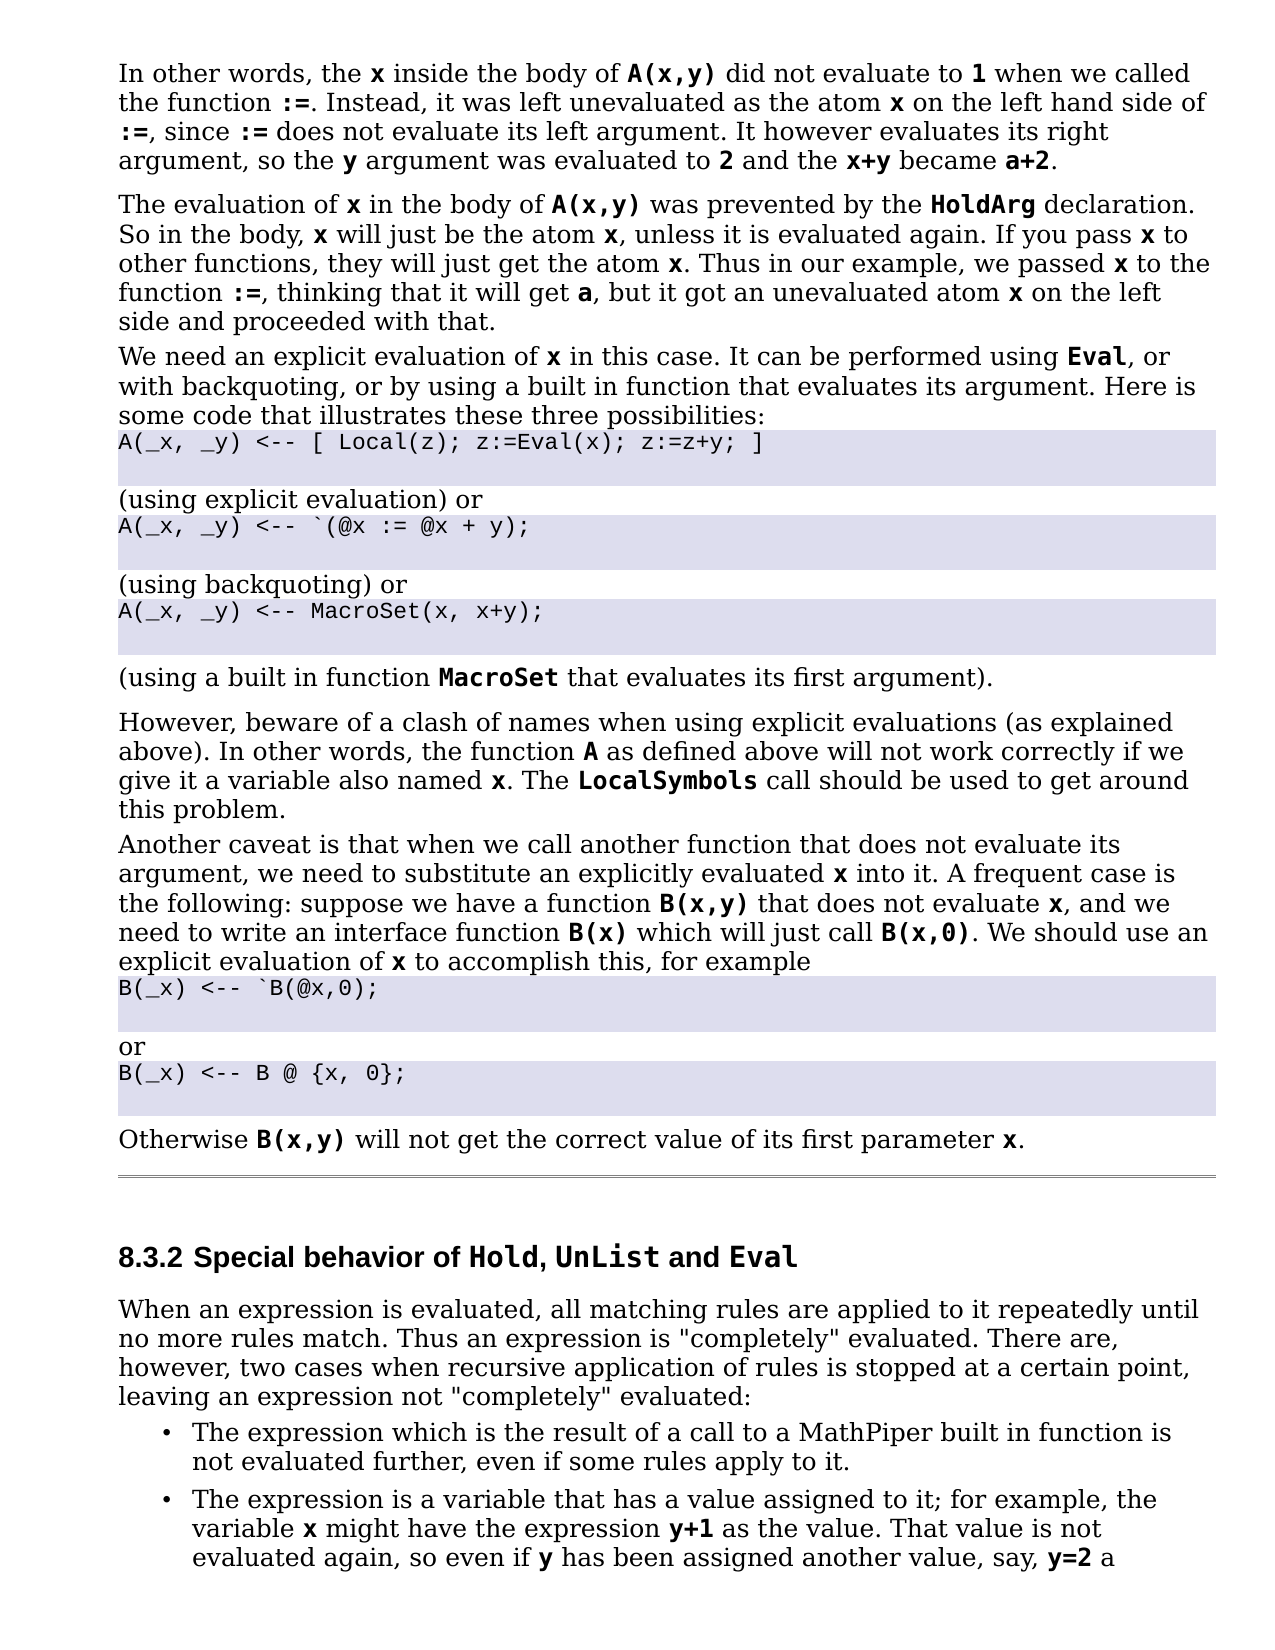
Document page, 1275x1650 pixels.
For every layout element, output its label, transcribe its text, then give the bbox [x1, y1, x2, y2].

text Another caveat is that when we call another function that does not evaluate its argument, we need to substitute an explicitly evaluated x into it. A frequent case is the following: suppose we have a function B(x,y) that does not evaluate x, and we need to write an interface function B(x) which will just call B(x,0). We should use an explicit evaluation of x to accomplish this, for example [118, 831, 1216, 976]
text When an expression is evaluated, all matching rules are applied to it repeatedly until no more rules match. Thus an expression is "completely" evaluated. There are, however, two cases when recursive application of rules is stopped at a certain point, leaving an expression not "completely" evaluated: [118, 1295, 1216, 1412]
table_header A(_x, _y) <-- [ Local(z); z:=Eval(x); z:=z+y; ] [118, 430, 1216, 486]
text We need an explicit evaluation of x in this case. It can be performed using Eval, or with backquoting, or by using a built in function that evaluates its argument. Here is some code that illustrates these three possibilities: [118, 343, 1216, 430]
text (using explicit evaluation) or [118, 486, 1216, 515]
text (using a built in function MacroSet that evaluates its first argument). [118, 664, 1216, 693]
text However, beware of a clash of names when using explicit evaluations (as explained above). In other words, the function A as defined above will not work correctly if we give it a variable also named x. The LocalSymbols call should be used to get around this problem. [118, 708, 1216, 824]
table_header A(_x, _y) <-- `(@x := @x + y); [118, 515, 1216, 570]
subtitle Special behavior of Hold, UnList and Eval [118, 1240, 1216, 1274]
list The expression which is the result of a call to a MathPiper built in function is not evaluated further, even if some rules apply to it. [162, 1418, 1216, 1476]
text In other words, the x inside the body of A(x,y) did not evaluate to 1 when we called the function :=. Instead, it was left unevaluated as the atom x on the left hand side of :=, since := does not evaluate its left argument. It however evaluates its right argument, so the y argument was evaluated to 2 and the x+y became a+2. [118, 59, 1216, 176]
table_header B(_x) <-- B @ {x, 0}; [118, 1061, 1216, 1116]
text The evaluation of x in the body of A(x,y) was prevented by the HoldArg declaration. So in the body, x will just be the atom x, unless it is evaluated again. If you pass x to other functions, they will just get the atom x. Thus in our example, we passed x to the function :=, thinking that it will get a, but it got an unevaluated atom x on the left side and proceeded with that. [118, 191, 1216, 337]
list The expression is a variable that has a value assigned to it; for example, the variable x might have the expression y+1 as the value. That value is not evaluated again, so even if y has been assigned another value, say, y=2 a [162, 1485, 1216, 1573]
table_header B(_x) <-- `B(@x,0); [118, 976, 1216, 1032]
table_header A(_x, _y) <-- MacroSet(x, x+y); [118, 599, 1216, 655]
text (using backquoting) or [118, 570, 1216, 599]
text or [118, 1032, 1216, 1061]
text Otherwise B(x,y) will not get the correct value of its first parameter x. [118, 1125, 1216, 1154]
